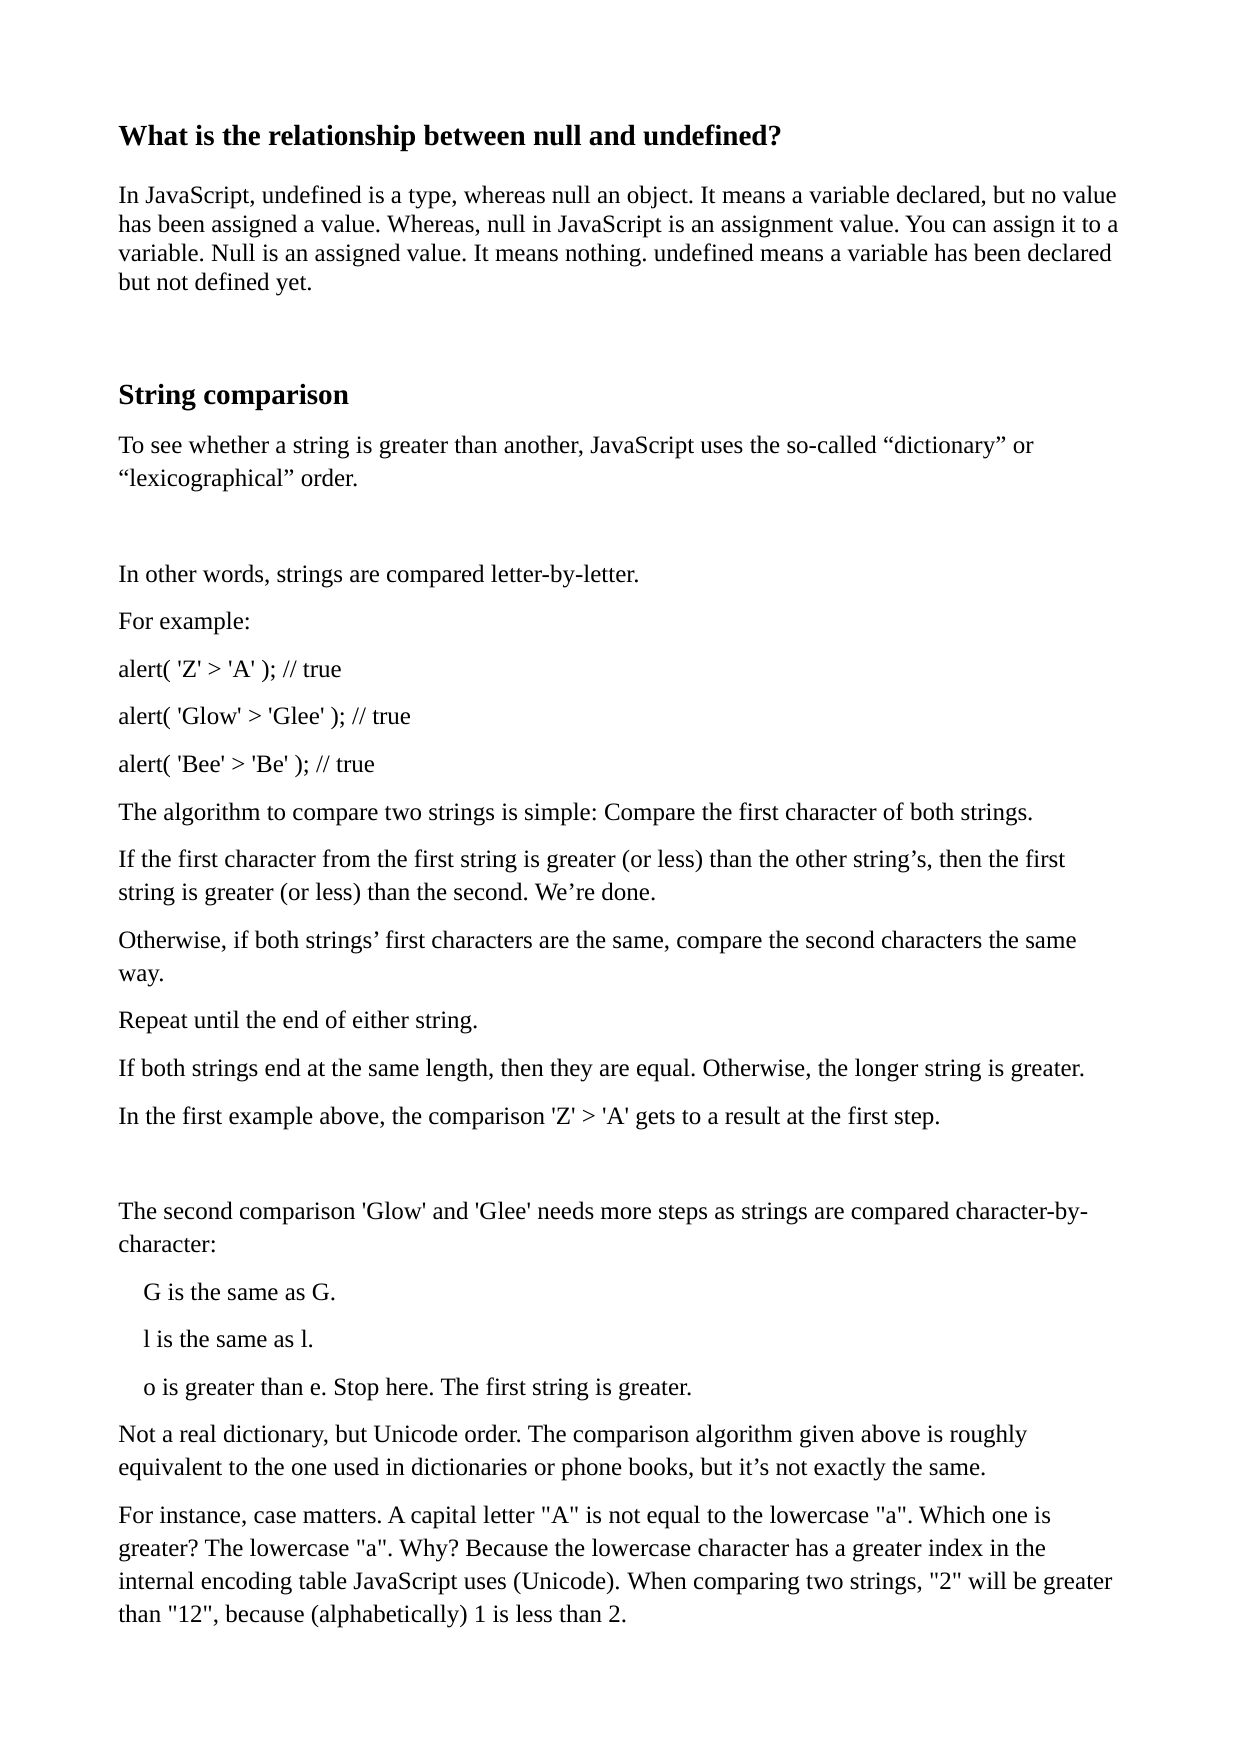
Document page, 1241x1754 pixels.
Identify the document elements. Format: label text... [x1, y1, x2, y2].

text G is the same as G. [118, 1277, 1122, 1305]
text alert( 'Z' > 'A' ); // true [118, 654, 1122, 683]
text The second comparison 'Glow' and 'Glee' needs more steps as strings are compared character-by-character: [118, 1196, 1122, 1258]
text In JavaScript, undefined is a type, whereas null an object. It means a variable declared, but no value has been assigned a value. Whereas, null in JavaScript is an assignment value. You can assign it to a variable. Null is an assigned value. It means nothing. undefined means a variable has been declared but not defined yet. [118, 180, 1122, 295]
text For instance, case matters. A capital letter "A" is not equal to the lowercase "a". Which one is greater? The lowercase "a". Why? Because the lowercase character has a greater index in the internal encoding table JavaScript uses (Unicode). When comparing two strings, "2" will be greater than "12", because (alphabetically) 1 is less than 2. [118, 1500, 1122, 1628]
text Repeat until the end of either string. [118, 1006, 1122, 1034]
text l is the same as l. [118, 1324, 1122, 1353]
text In other words, strings are compared letter-by-letter. [118, 559, 1122, 587]
text String comparison [118, 377, 1122, 411]
text alert( 'Glow' > 'Glee' ); // true [118, 701, 1122, 730]
text For example: [118, 606, 1122, 635]
text To see whether a string is greater than another, JavaScript uses the so-called “dictionary” or “lexicographical” order. [118, 430, 1122, 492]
text If the first character from the first string is greater (or less) than the other string’s, then the first string is greater (or less) than the second. We’re done. [118, 844, 1122, 906]
text In the first example above, the comparison 'Z' > 'A' gets to a result at the first step. [118, 1101, 1122, 1129]
text Not a real dictionary, but Unicode order. The comparison algorithm given above is roughly equivalent to the one used in dictionaries or phone books, but it’s not exactly the same. [118, 1419, 1122, 1481]
text Otherwise, if both strings’ first characters are the same, compare the second characters the same way. [118, 925, 1122, 987]
text What is the relationship between null and undefined? [118, 118, 1122, 152]
text If both strings end at the same length, then they are equal. Otherwise, the longer string is greater. [118, 1053, 1122, 1082]
text o is greater than e. Stop here. The first string is greater. [118, 1372, 1122, 1401]
text The algorithm to compare two strings is simple: Compare the first character of both strings. [118, 797, 1122, 825]
text alert( 'Bee' > 'Be' ); // true [118, 749, 1122, 778]
